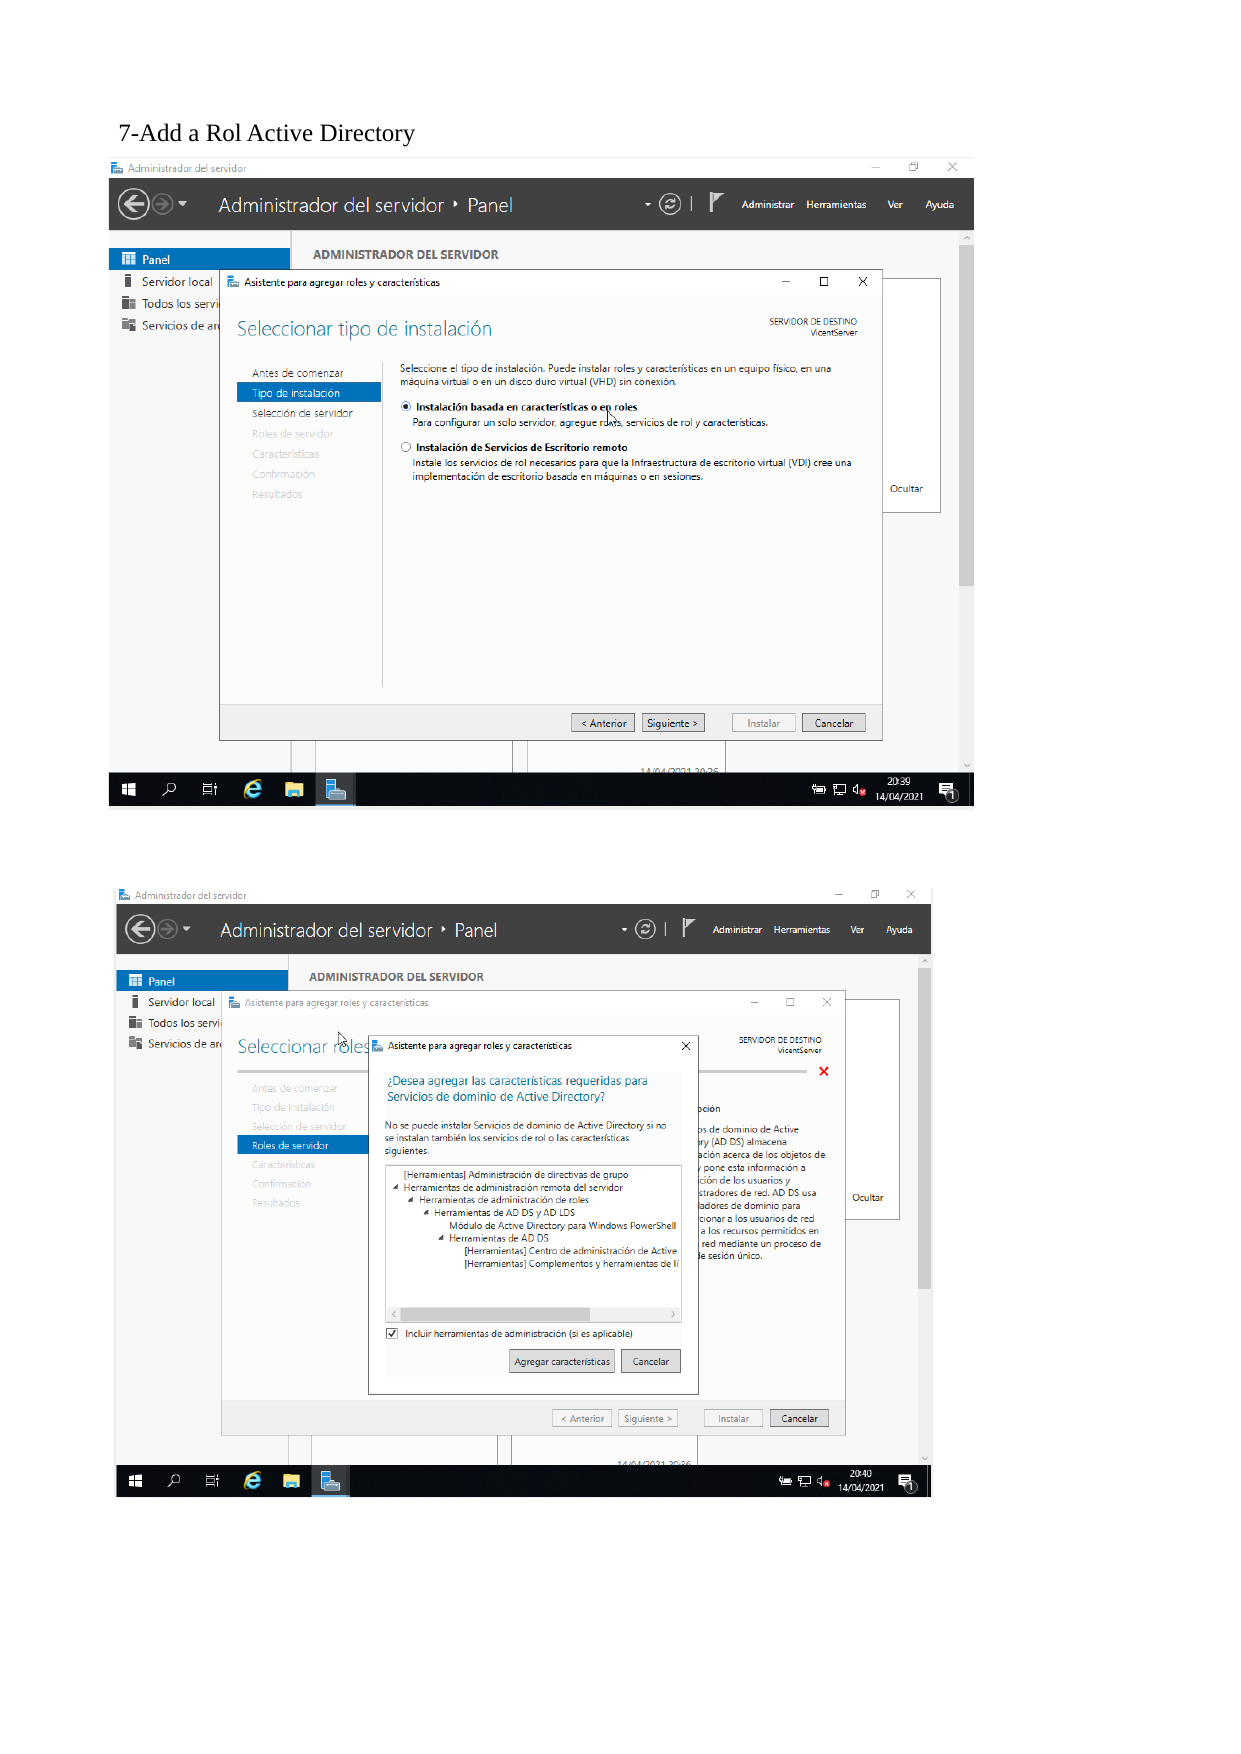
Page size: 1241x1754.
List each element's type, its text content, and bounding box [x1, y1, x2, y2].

picture [108, 157, 974, 810]
picture [113, 888, 934, 1498]
text 7-Add a Rol Active Directory 8-Instalamos un Windows (Cualquiera vale menos el home edition) [118, 118, 1122, 1613]
